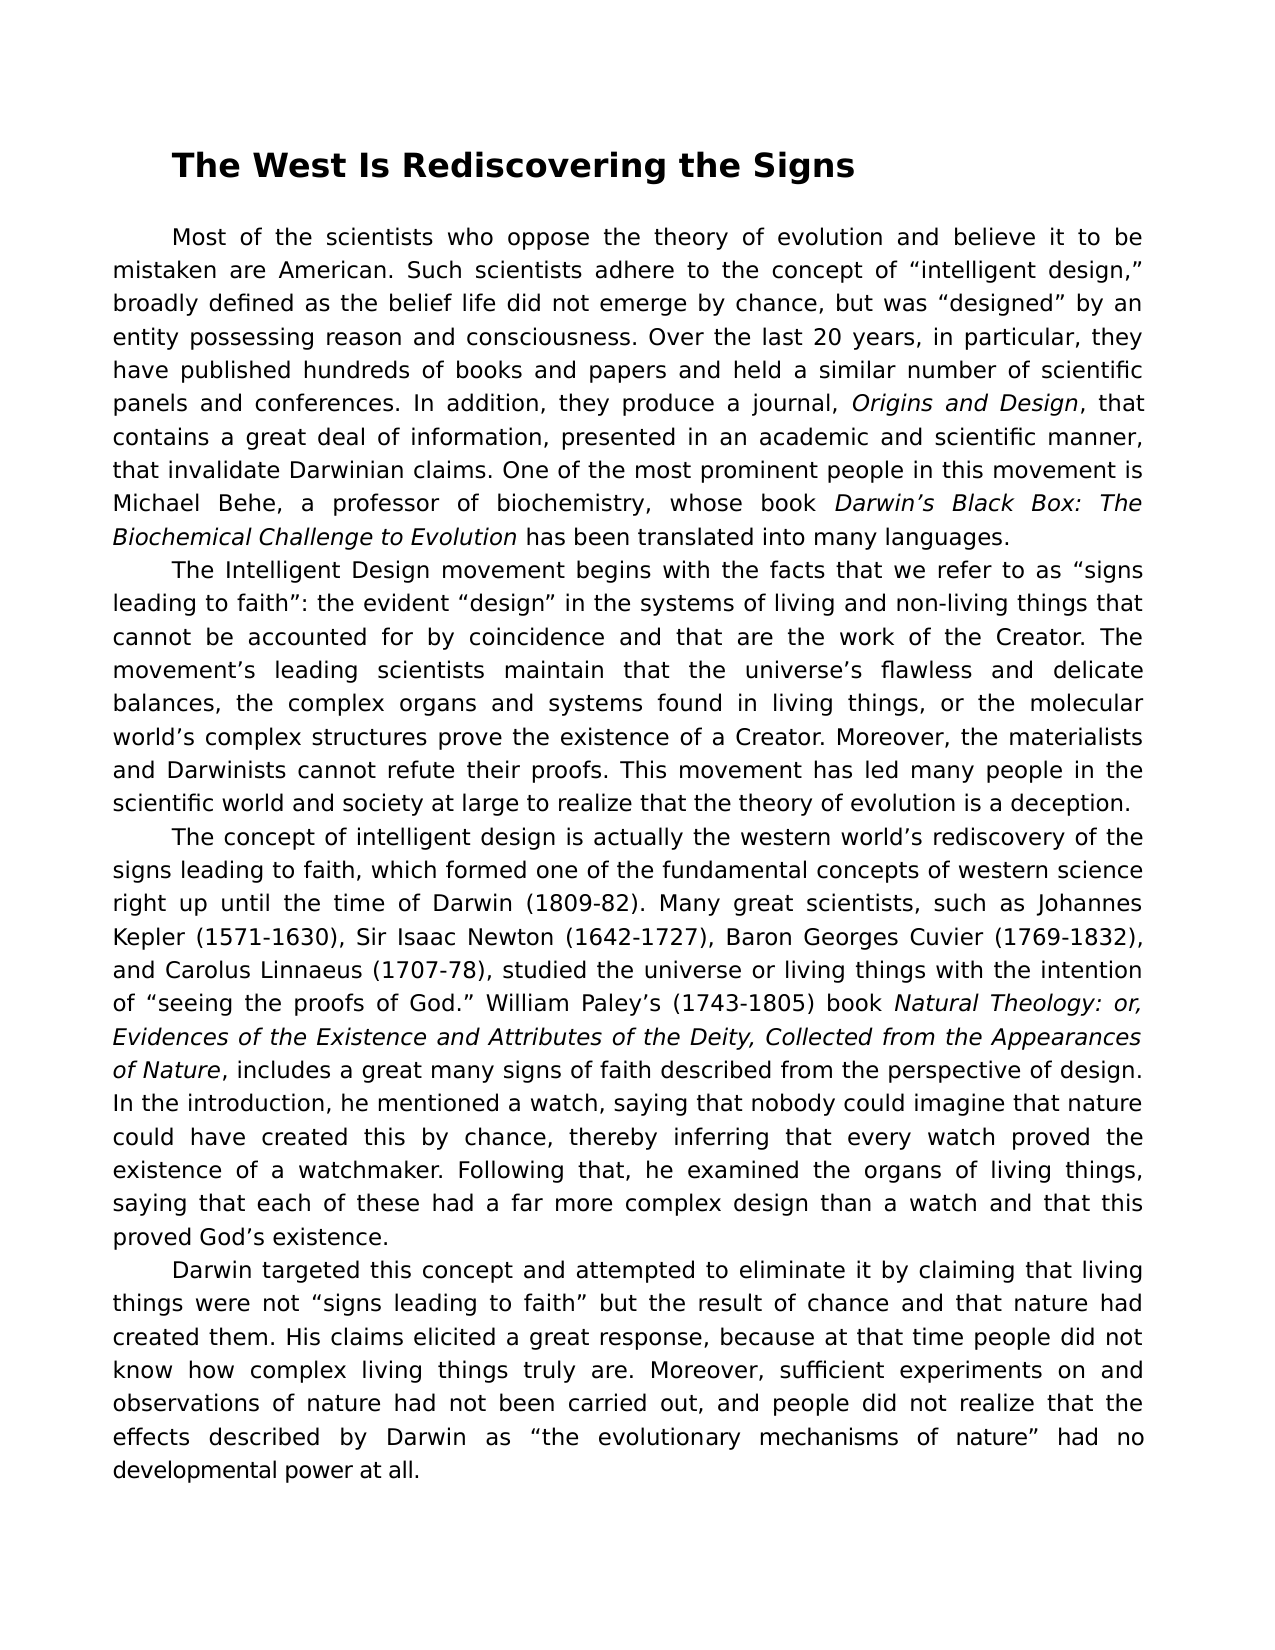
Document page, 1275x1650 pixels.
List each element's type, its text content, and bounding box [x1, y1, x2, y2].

text Darwin targeted this concept and attempted to eliminate it by claiming that living things were not “signs leading to faith” but the result of chance and that nature had created them. His claims elicited a great response, because at that time people did not know how complex living things truly are. Moreover, sufficient experiments on and observations of nature had not been carried out, and people did not realize that the effects described by Darwin as “the evolutionary mechanisms of nature” had no developmental power at all. [112, 1252, 1145, 1485]
text Most of the scientists who oppose the theory of evolution and believe it to be mistaken are American. Such scientists adhere to the concept of “intelligent design,” broadly defined as the belief life did not emerge by chance, but was “designed” by an entity possessing reason and consciousness. Over the last 20 years, in particular, they have published hundreds of books and papers and held a similar number of scientific panels and conferences. In addition, they produce a journal, Origins and Design, that contains a great deal of information, presented in an academic and scientific manner, that invalidate Darwinian claims. One of the most prominent people in this movement is Michael Behe, a professor of biochemistry, whose book Darwin’s Black Box: The Biochemical Challenge to Evolution has been translated into many languages. [112, 218, 1145, 552]
text The Intelligent Design movement begins with the facts that we refer to as “signs leading to faith”: the evident “design” in the systems of living and non-living things that cannot be accounted for by coincidence and that are the work of the Creator. The movement’s leading scientists maintain that the universe’s flawless and delicate balances, the complex organs and systems found in living things, or the molecular world’s complex structures prove the existence of a Creator. Moreover, the materialists and Darwinists cannot refute their proofs. This movement has led many people in the scientific world and society at large to realize that the theory of evolution is a deception. [112, 552, 1145, 818]
text The West Is Rediscovering the Signs [112, 148, 1145, 185]
text The concept of intelligent design is actually the western world’s rediscovery of the signs leading to faith, which formed one of the fundamental concepts of western science right up until the time of Darwin (1809-82). Many great scientists, such as Johannes Kepler (1571-1630), Sir Isaac Newton (1642-1727), Baron Georges Cuvier (1769-1832), and Carolus Linnaeus (1707-78), studied the universe or living things with the intention of “seeing the proofs of God.” William Paley’s (1743-1805) book Natural Theology: or, Evidences of the Existence and Attributes of the Deity, Collected from the Appearances of Nature, includes a great many signs of faith described from the perspective of design. In the introduction, he mentioned a watch, saying that nobody could imagine that nature could have created this by chance, thereby inferring that every watch proved the existence of a watchmaker. Following that, he examined the organs of living things, saying that each of these had a far more complex design than a watch and that this proved God’s existence. [112, 818, 1145, 1252]
